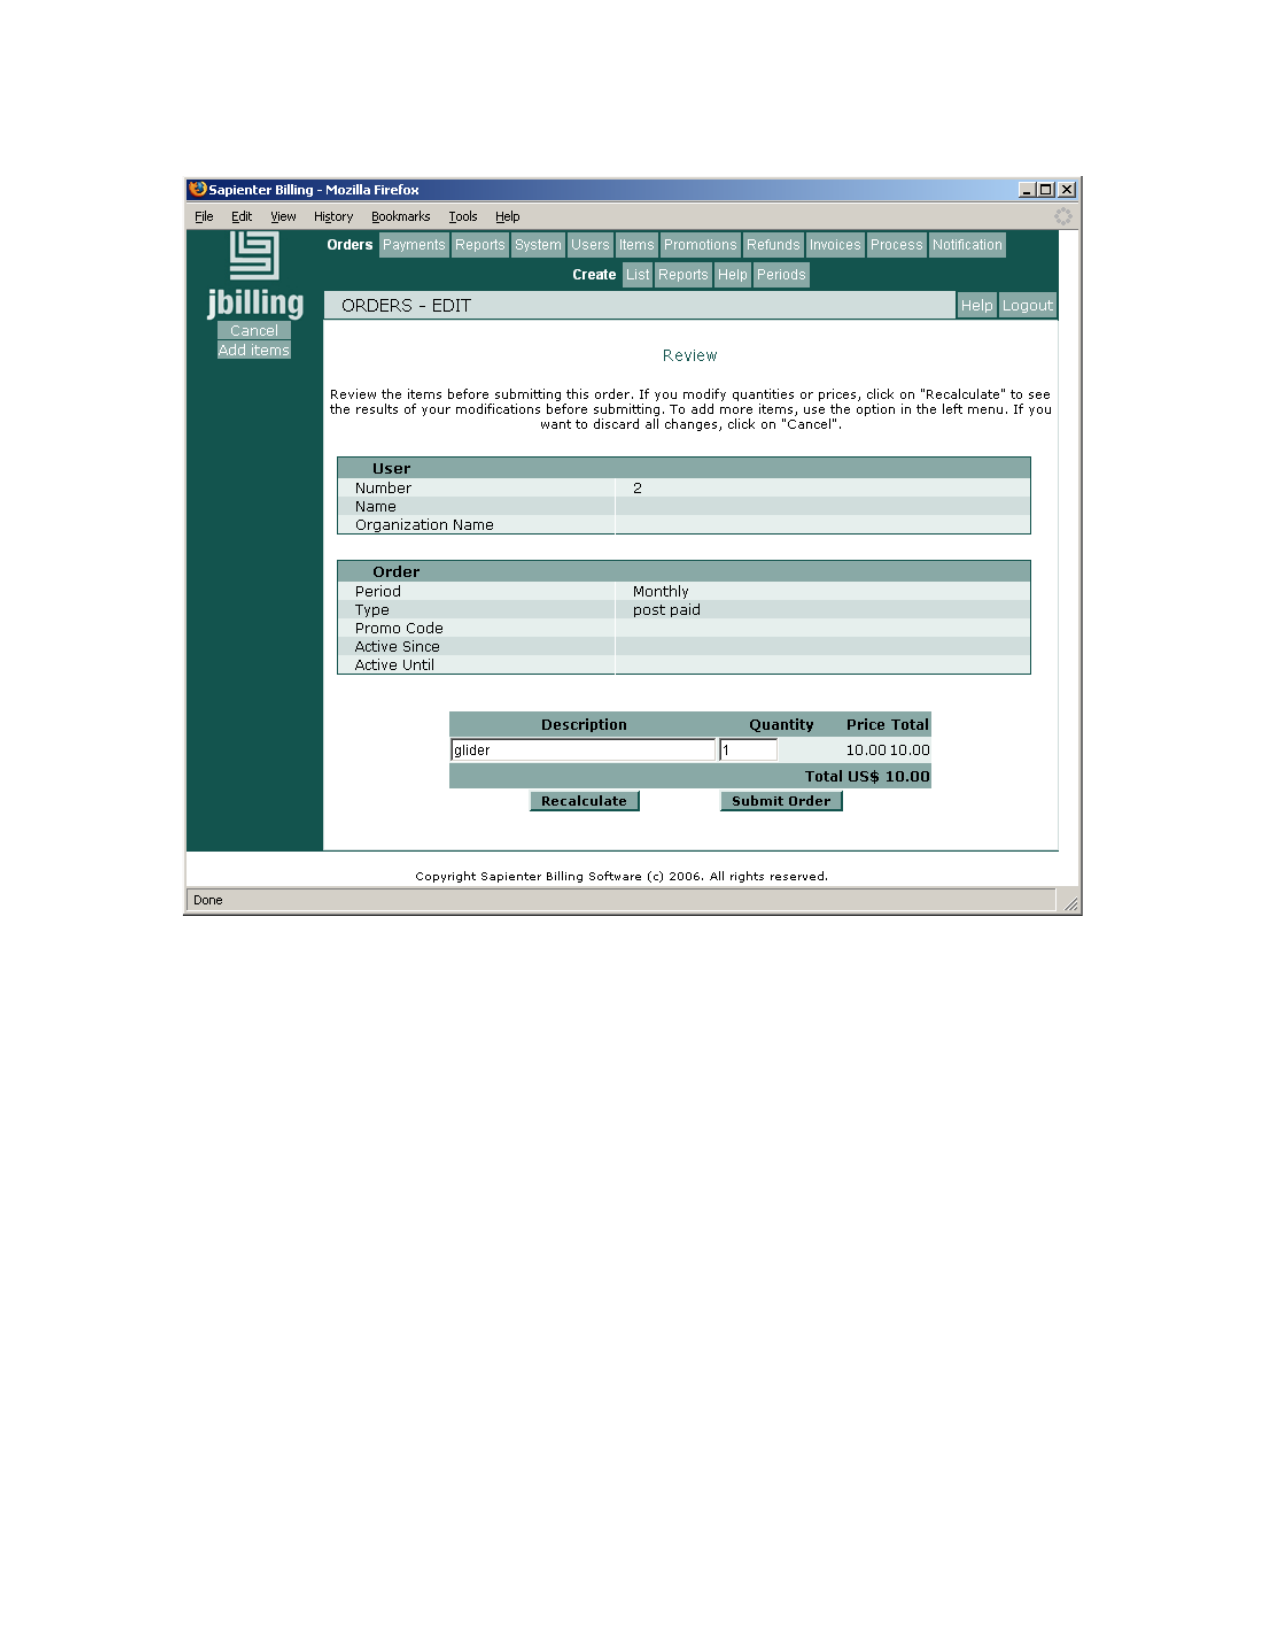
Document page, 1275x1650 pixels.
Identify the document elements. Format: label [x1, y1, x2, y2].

picture [182, 176, 1083, 916]
